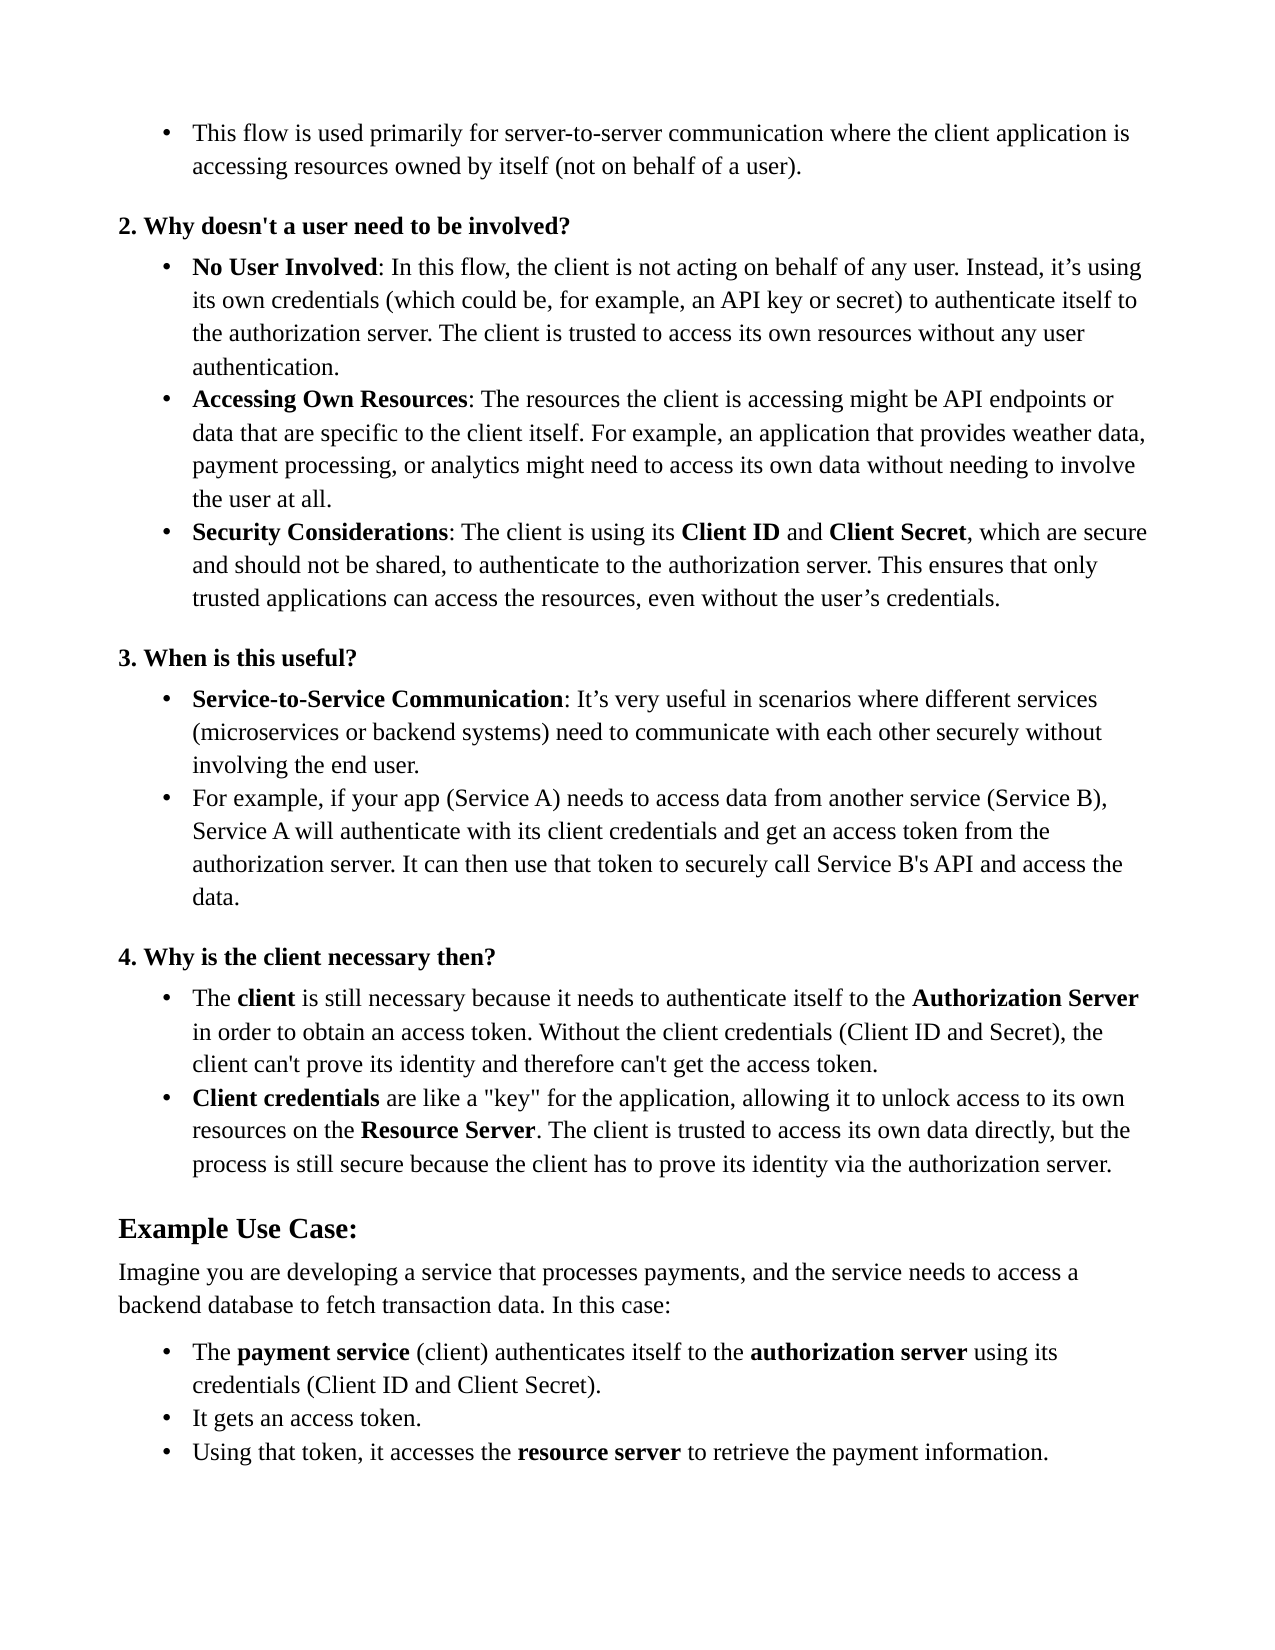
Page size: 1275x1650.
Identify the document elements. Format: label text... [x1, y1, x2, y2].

list Security Considerations: The client is using its Client ID and Client Secret, which are secure and should not be shared, to authenticate to the authorization server. This ensures that only trusted applications can access the resources, even without the user’s credentials. [162, 517, 1157, 611]
list Service-to-Service Communication: It’s very useful in scenarios where different services (microservices or backend systems) need to communicate with each other securely without involving the end user. [162, 684, 1157, 779]
text Imagine you are developing a service that processes payments, and the service needs to access a backend database to fetch transaction data. In this case: [118, 1257, 1157, 1319]
list The client is still necessary because it needs to authenticate itself to the Authorization Server in order to obtain an access token. Without the client credentials (Client ID and Secret), the client can't prove its identity and therefore can't get the access token. [162, 983, 1157, 1078]
list For example, if your app (Service A) needs to access data from another service (Service B), Service A will authenticate with its client credentials and get an access token from the authorization server. It can then use that token to securely call Service B's API and access the data. [162, 783, 1157, 911]
list No User Involved: In this flow, the client is not acting on behalf of any user. Instead, it’s using its own credentials (which could be, for example, an API key or secret) to authenticate itself to the authorization server. The client is trusted to access its own resources without any user authentication. [162, 252, 1157, 380]
subtitle Example Use Case: [118, 1211, 1157, 1244]
subtitle 3. When is this useful? [118, 643, 1157, 672]
list Client credentials are like a "key" for the application, allowing it to unlock access to its own resources on the Resource Server. The client is trusted to access its own data directly, but the process is still secure because the client has to prove its identity via the authorization server. [162, 1083, 1157, 1177]
list It gets an access token. [162, 1403, 1157, 1432]
list Using that token, it accesses the resource server to retrieve the payment information. [162, 1437, 1157, 1465]
subtitle 2. Why doesn't a user need to be involved? [118, 211, 1157, 240]
list The payment service (client) authenticates itself to the authorization server using its credentials (Client ID and Client Secret). [162, 1337, 1157, 1399]
list Accessing Own Resources: The resources the client is accessing might be API endpoints or data that are specific to the client itself. For example, an application that provides weather data, payment processing, or analytics might need to access its own data without needing to involve the user at all. [162, 384, 1157, 512]
subtitle 4. Why is the client necessary then? [118, 942, 1157, 971]
list This flow is used primarily for server-to-server communication where the client application is accessing resources owned by itself (not on behalf of a user). [162, 118, 1157, 180]
